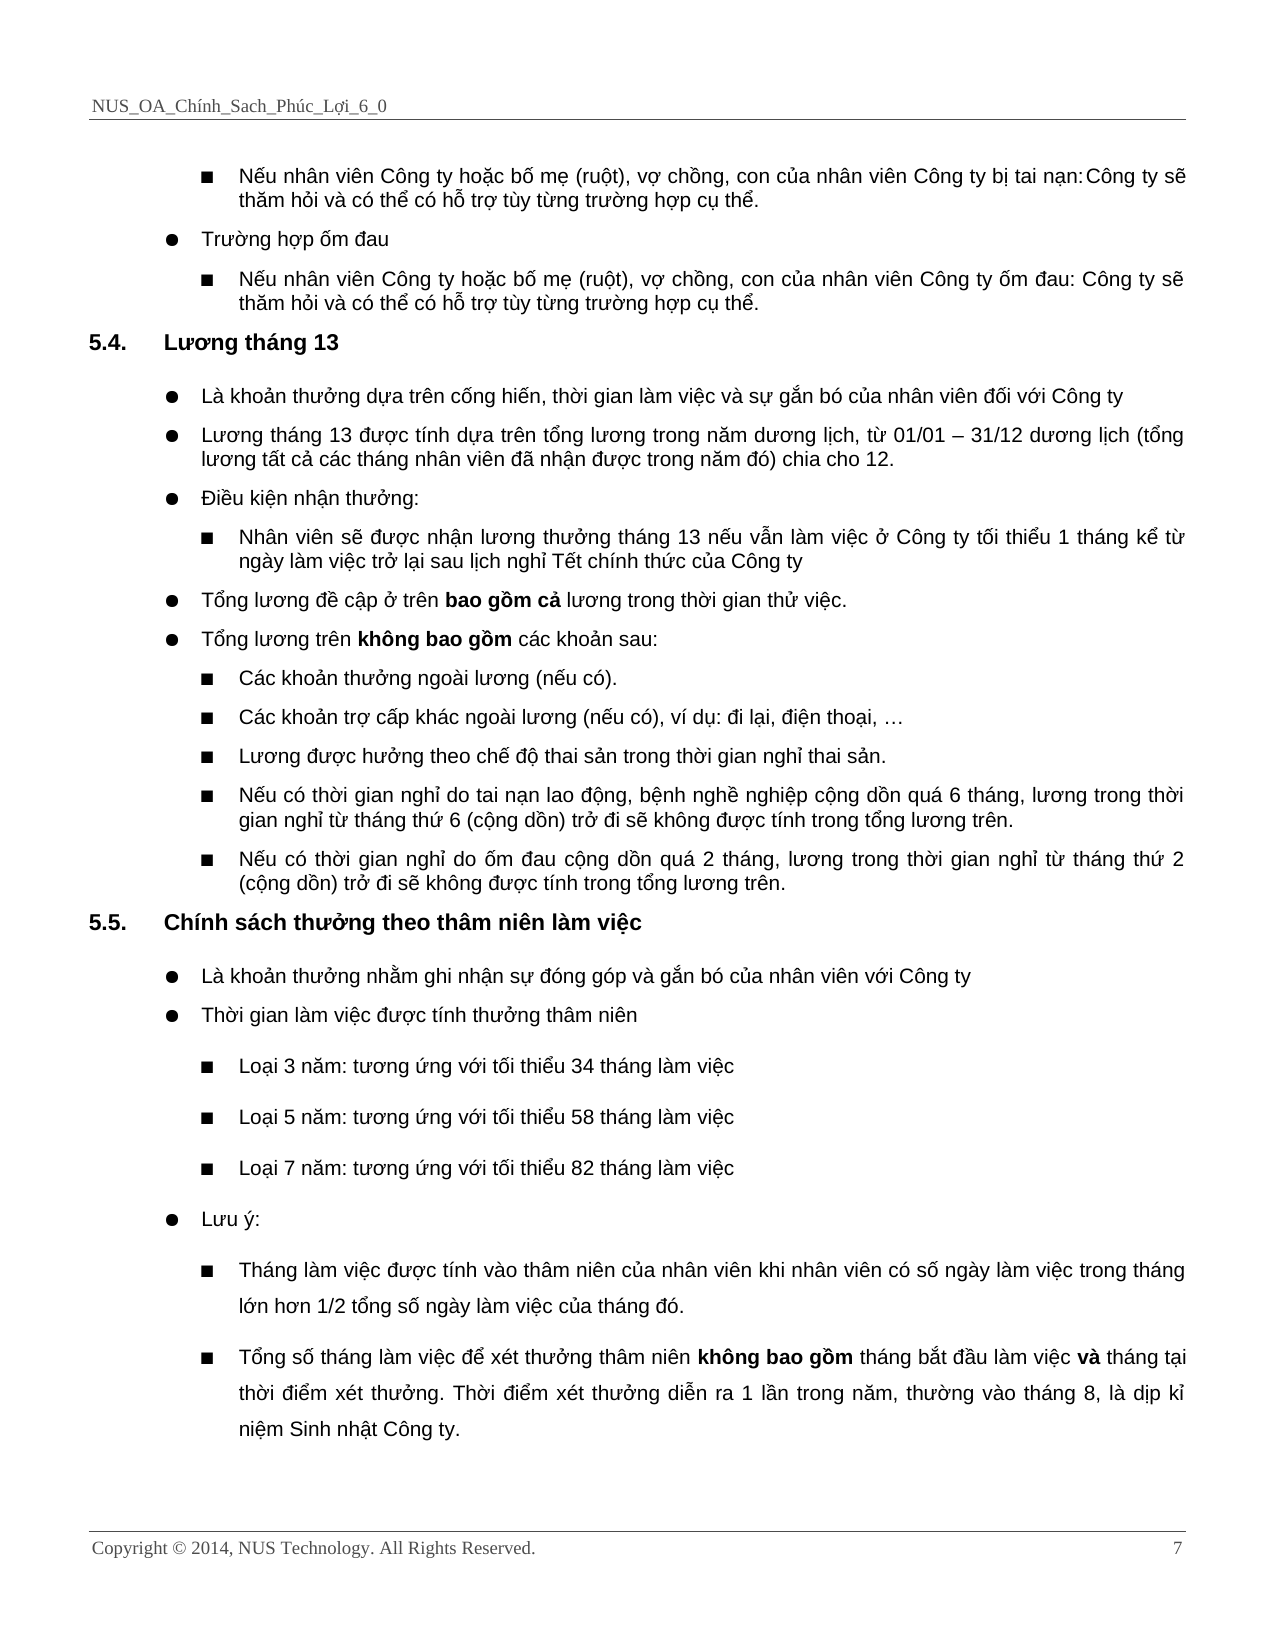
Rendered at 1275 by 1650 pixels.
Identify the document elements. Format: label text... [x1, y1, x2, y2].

list Là khoản thưởng dựa trên cống hiến, thời gian làm việc và sự gắn bó của nhân viên đối với Công ty [163, 384, 1186, 408]
list Nếu có thời gian nghỉ do tai nạn lao động, bệnh nghề nghiệp cộng dồn quá 6 tháng, lương trong thời gian nghỉ từ tháng thứ 6 (cộng dồn) trở đi sẽ không được tính trong tổng lương trên. [201, 783, 1186, 831]
list Nếu có thời gian nghỉ do ốm đau cộng dồn quá 2 tháng, lương trong thời gian nghỉ từ tháng thứ 2 (cộng dồn) trở đi sẽ không được tính trong tổng lương trên. [201, 846, 1186, 894]
list Loại 5 năm: tương ứng với tối thiểu 58 tháng làm việc [201, 1105, 1186, 1129]
list Tổng lương trên không bao gồm các khoản sau: [163, 627, 1186, 651]
list Tổng số tháng làm việc để xét thưởng thâm niên không bao gồm tháng bắt đầu làm việc và tháng tại thời điểm xét thưởng. Thời điểm xét thưởng diễn ra 1 lần trong năm, thường vào tháng 8, là dịp kỉ niệm Sinh nhật Công ty. [201, 1345, 1186, 1441]
list Tổng lương đề cập ở trên bao gồm cả lương trong thời gian thử việc. [163, 588, 1186, 612]
list Nhân viên sẽ được nhận lương thưởng tháng 13 nếu vẫn làm việc ở Công ty tối thiểu 1 tháng kể từ ngày làm việc trở lại sau lịch nghỉ Tết chính thức của Công ty [201, 525, 1186, 573]
list Tháng làm việc được tính vào thâm niên của nhân viên khi nhân viên có số ngày làm việc trong tháng lớn hơn 1/2 tổng số ngày làm việc của tháng đó. [201, 1258, 1186, 1318]
list Lương tháng 13 được tính dựa trên tổng lương trong năm dương lịch, từ 01/01 – 31/12 dương lịch (tổng lương tất cả các tháng nhân viên đã nhận được trong năm đó) chia cho 12. [163, 423, 1186, 471]
subtitle Lương tháng 13 [88, 329, 1186, 356]
list Các khoản trợ cấp khác ngoài lương (nếu có), ví dụ: đi lại, điện thoại, … [201, 705, 1186, 729]
list Trường hợp ốm đau [163, 227, 1186, 251]
list Loại 7 năm: tương ứng với tối thiểu 82 tháng làm việc [201, 1156, 1186, 1180]
list Các khoản thưởng ngoài lương (nếu có). [201, 666, 1186, 690]
list Lưu ý: [163, 1207, 1186, 1231]
list Là khoản thưởng nhằm ghi nhận sự đóng góp và gắn bó của nhân viên với Công ty [163, 964, 1186, 988]
list Loại 3 năm: tương ứng với tối thiểu 34 tháng làm việc [201, 1054, 1186, 1078]
list Nếu nhân viên Công ty hoặc bố mẹ (ruột), vợ chồng, con của nhân viên Công ty bị tai nạn:Công ty sẽ thăm hỏi và có thể có hỗ trợ tùy từng trường hợp cụ thể. [201, 164, 1186, 212]
subtitle Chính sách thưởng theo thâm niên làm việc [88, 909, 1186, 936]
list Điều kiện nhận thưởng: [163, 486, 1186, 510]
list Thời gian làm việc được tính thưởng thâm niên [163, 1003, 1186, 1027]
list Nếu nhân viên Công ty hoặc bố mẹ (ruột), vợ chồng, con của nhân viên Công ty ốm đau: Công ty sẽ thăm hỏi và có thể có hỗ trợ tùy từng trường hợp cụ thể. [201, 266, 1186, 314]
list Lương được hưởng theo chế độ thai sản trong thời gian nghỉ thai sản. [201, 744, 1186, 768]
